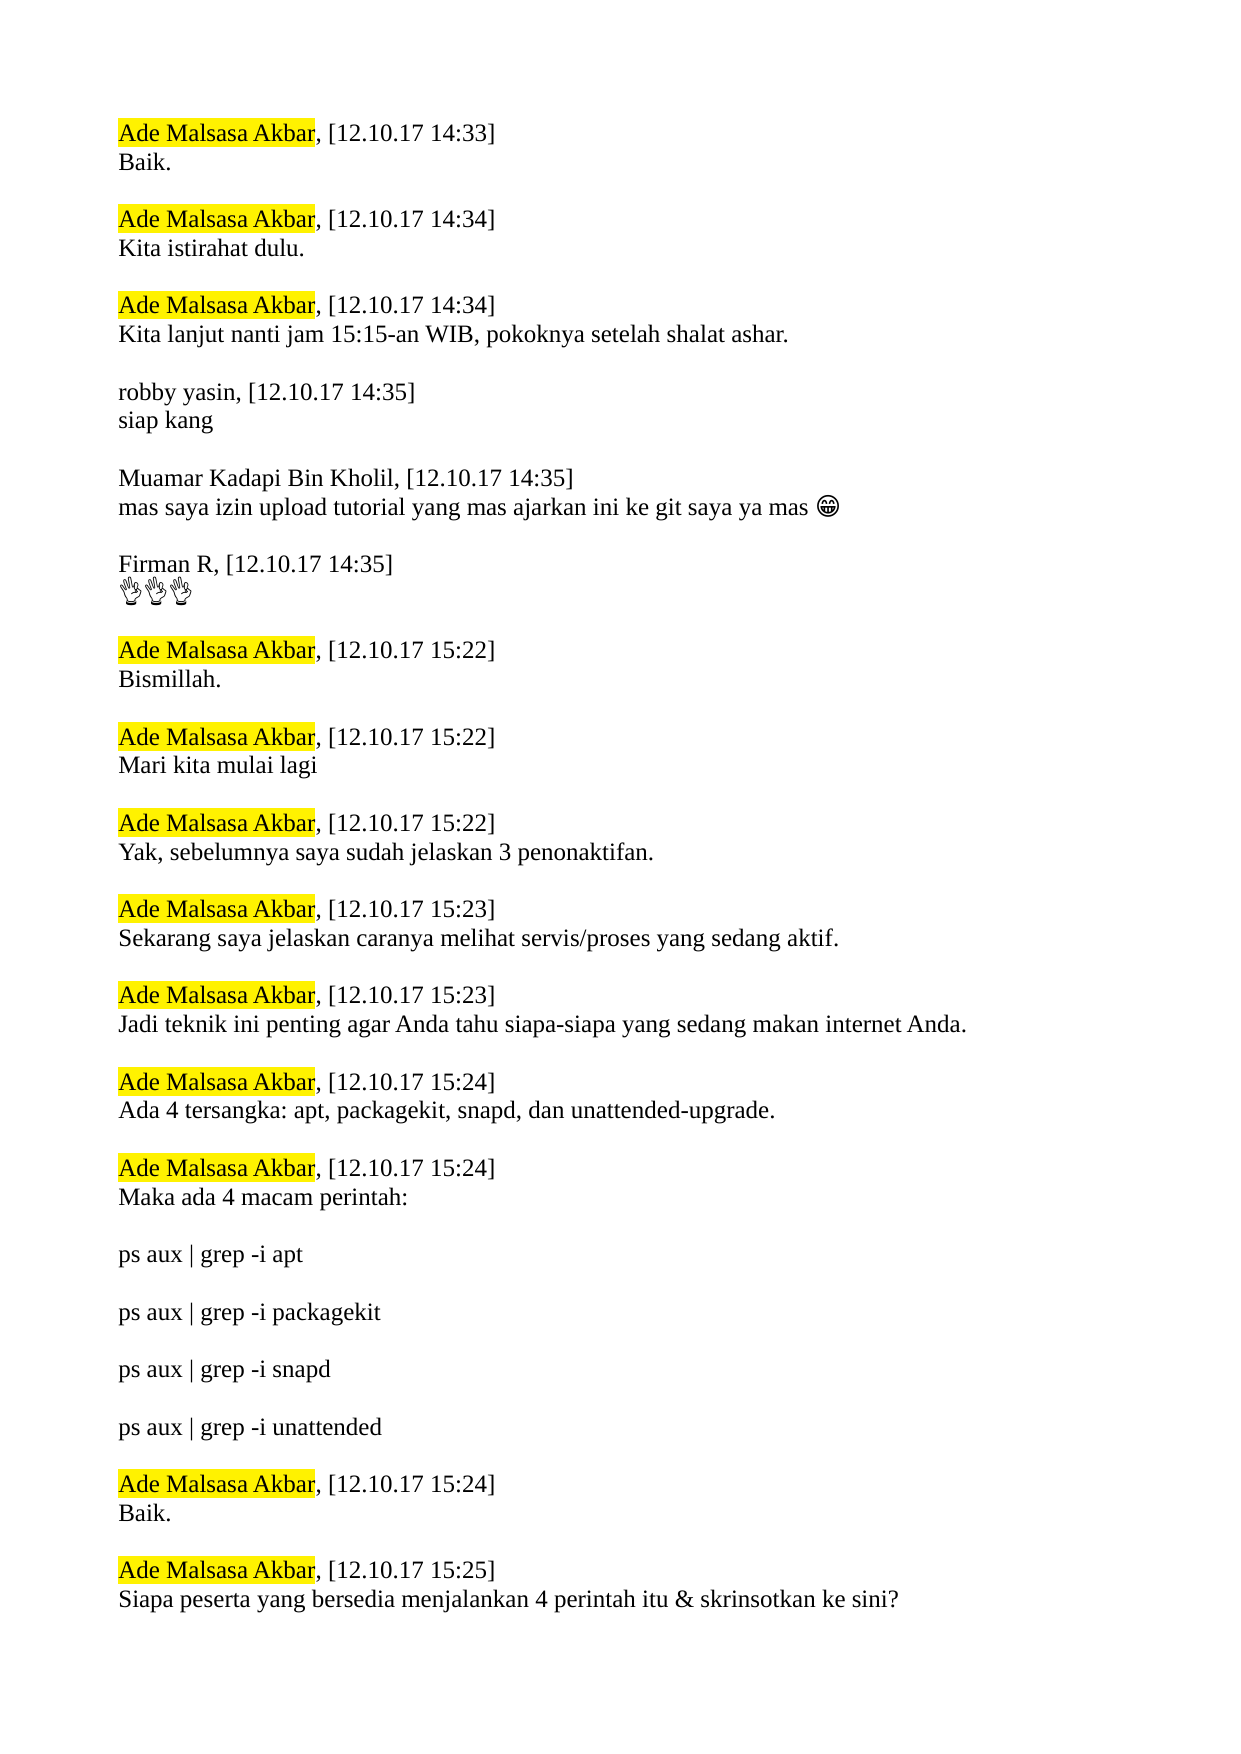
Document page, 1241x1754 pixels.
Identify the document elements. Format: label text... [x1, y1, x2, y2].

text Mari kita mulai lagi [118, 751, 1122, 779]
text Baik. [118, 147, 1122, 176]
text Kita lanjut nanti jam 15:15-an WIB, pokoknya setelah shalat ashar. [118, 319, 1122, 348]
text Ade Malsasa Akbar, [12.10.17 15:22] [118, 808, 1122, 837]
text Firman R, [12.10.17 14:35] [118, 549, 1122, 578]
text Ade Malsasa Akbar, [12.10.17 15:22] [118, 722, 1122, 751]
text Ade Malsasa Akbar, [12.10.17 15:24] [118, 1153, 1122, 1182]
text Jadi teknik ini penting agar Anda tahu siapa-siapa yang sedang makan internet Anda. [118, 1009, 1122, 1038]
text Baik. [118, 1498, 1122, 1527]
text Sekarang saya jelaskan caranya melihat servis/proses yang sedang aktif. [118, 923, 1122, 952]
text Muamar Kadapi Bin Kholil, [12.10.17 14:35] [118, 463, 1122, 492]
text Ade Malsasa Akbar, [12.10.17 15:23] [118, 981, 1122, 1009]
text Ade Malsasa Akbar, [12.10.17 14:34] [118, 204, 1122, 233]
text robby yasin, [12.10.17 14:35] [118, 377, 1122, 406]
text ps aux | grep -i packagekit [118, 1297, 1122, 1326]
text ps aux | grep -i snapd [118, 1354, 1122, 1383]
text mas saya izin upload tutorial yang mas ajarkan ini ke git saya ya mas 😁 [118, 492, 1122, 521]
text Ade Malsasa Akbar, [12.10.17 15:25] [118, 1556, 1122, 1584]
text Ade Malsasa Akbar, [12.10.17 15:24] [118, 1067, 1122, 1096]
text Maka ada 4 macam perintah: [118, 1182, 1122, 1211]
text ps aux | grep -i apt [118, 1239, 1122, 1268]
text Siapa peserta yang bersedia menjalankan 4 perintah itu & skrinsotkan ke sini? [118, 1584, 1122, 1613]
text Ada 4 tersangka: apt, packagekit, snapd, dan unattended-upgrade. [118, 1096, 1122, 1124]
text ps aux | grep -i unattended [118, 1412, 1122, 1441]
text Ade Malsasa Akbar, [12.10.17 15:22] [118, 636, 1122, 664]
text Ade Malsasa Akbar, [12.10.17 15:24] [118, 1469, 1122, 1498]
text 👌👌👌 [118, 578, 1122, 607]
text Ade Malsasa Akbar, [12.10.17 14:33] [118, 118, 1122, 147]
text Ade Malsasa Akbar, [12.10.17 15:23] [118, 894, 1122, 923]
text Yak, sebelumnya saya sudah jelaskan 3 penonaktifan. [118, 837, 1122, 866]
text Bismillah. [118, 664, 1122, 693]
text siap kang [118, 406, 1122, 434]
text Ade Malsasa Akbar, [12.10.17 14:34] [118, 291, 1122, 319]
text Kita istirahat dulu. [118, 233, 1122, 262]
